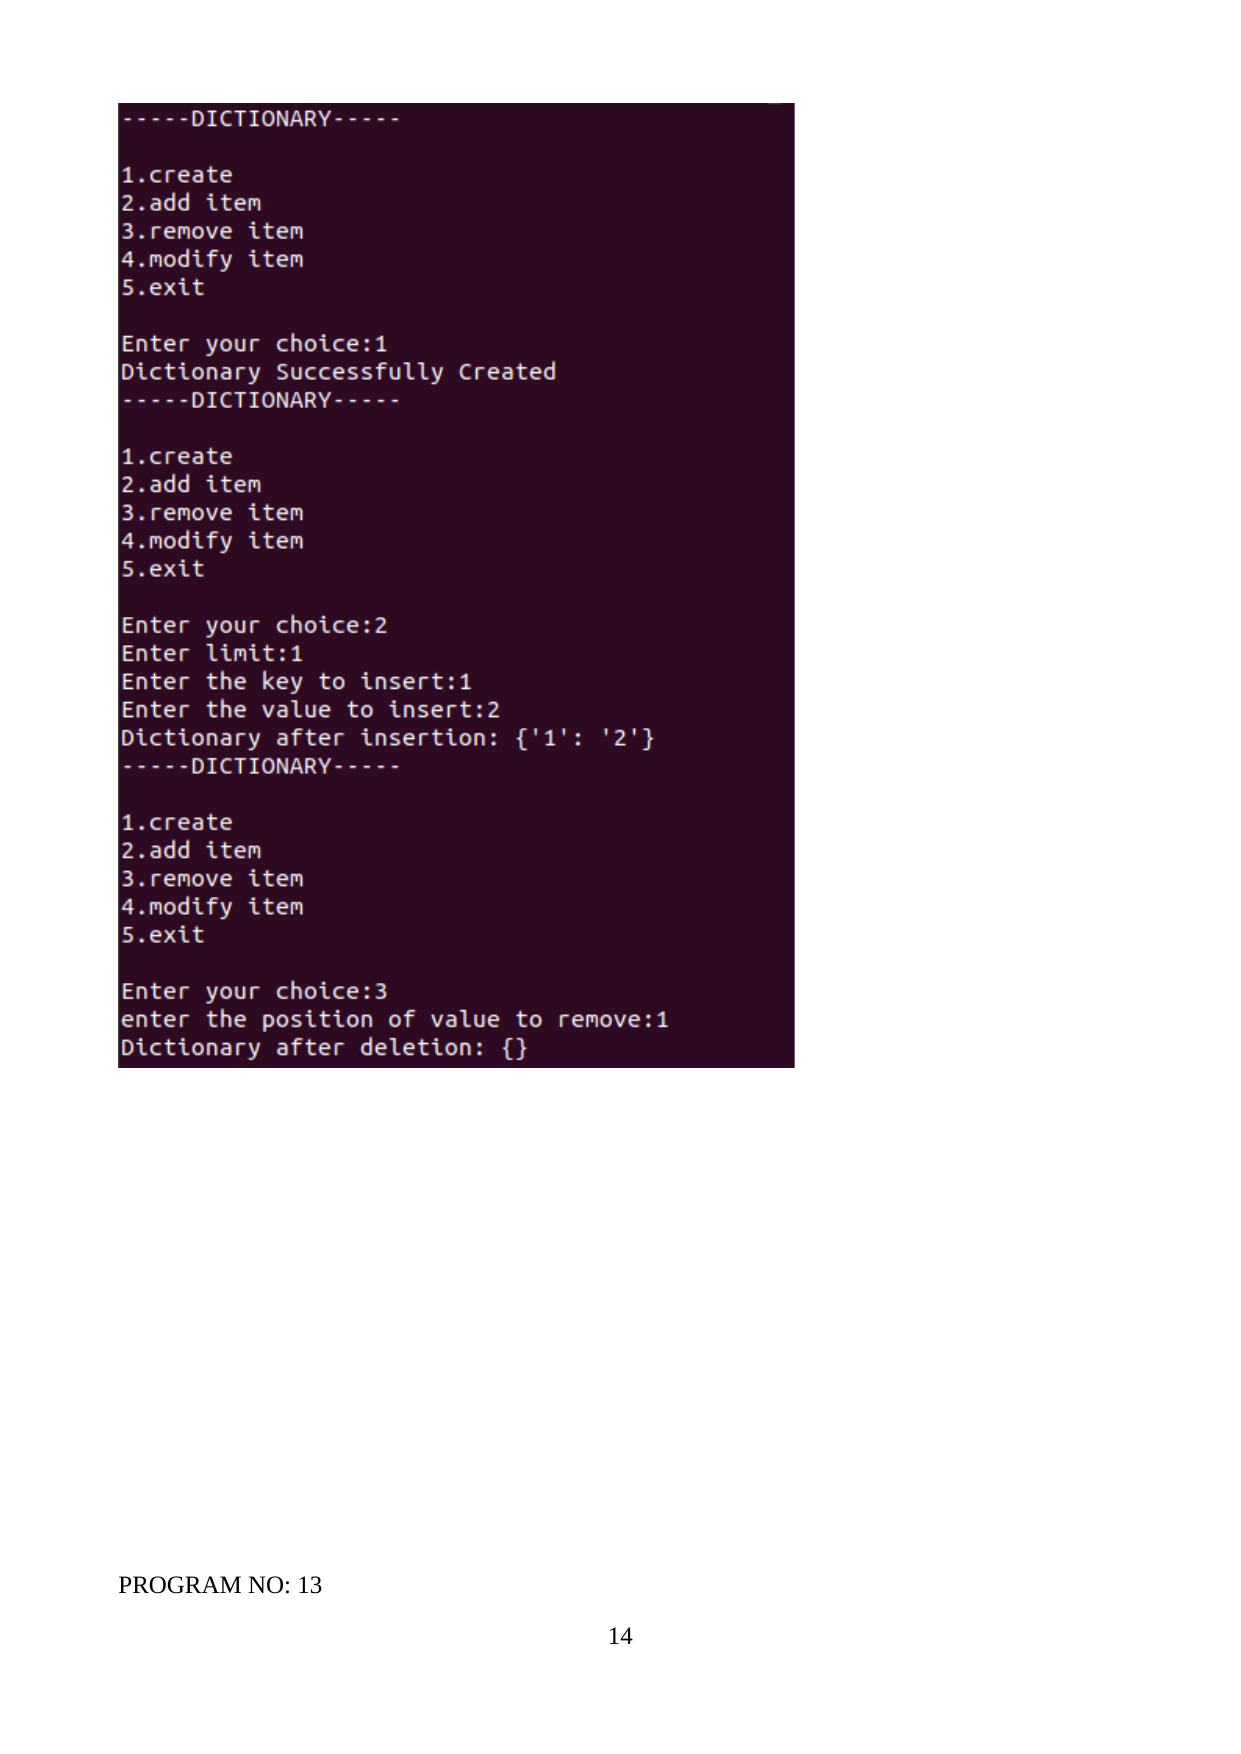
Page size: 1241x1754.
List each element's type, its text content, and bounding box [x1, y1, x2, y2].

picture [118, 103, 795, 1068]
text PROGRAM NO: 13 [118, 1570, 1122, 1599]
